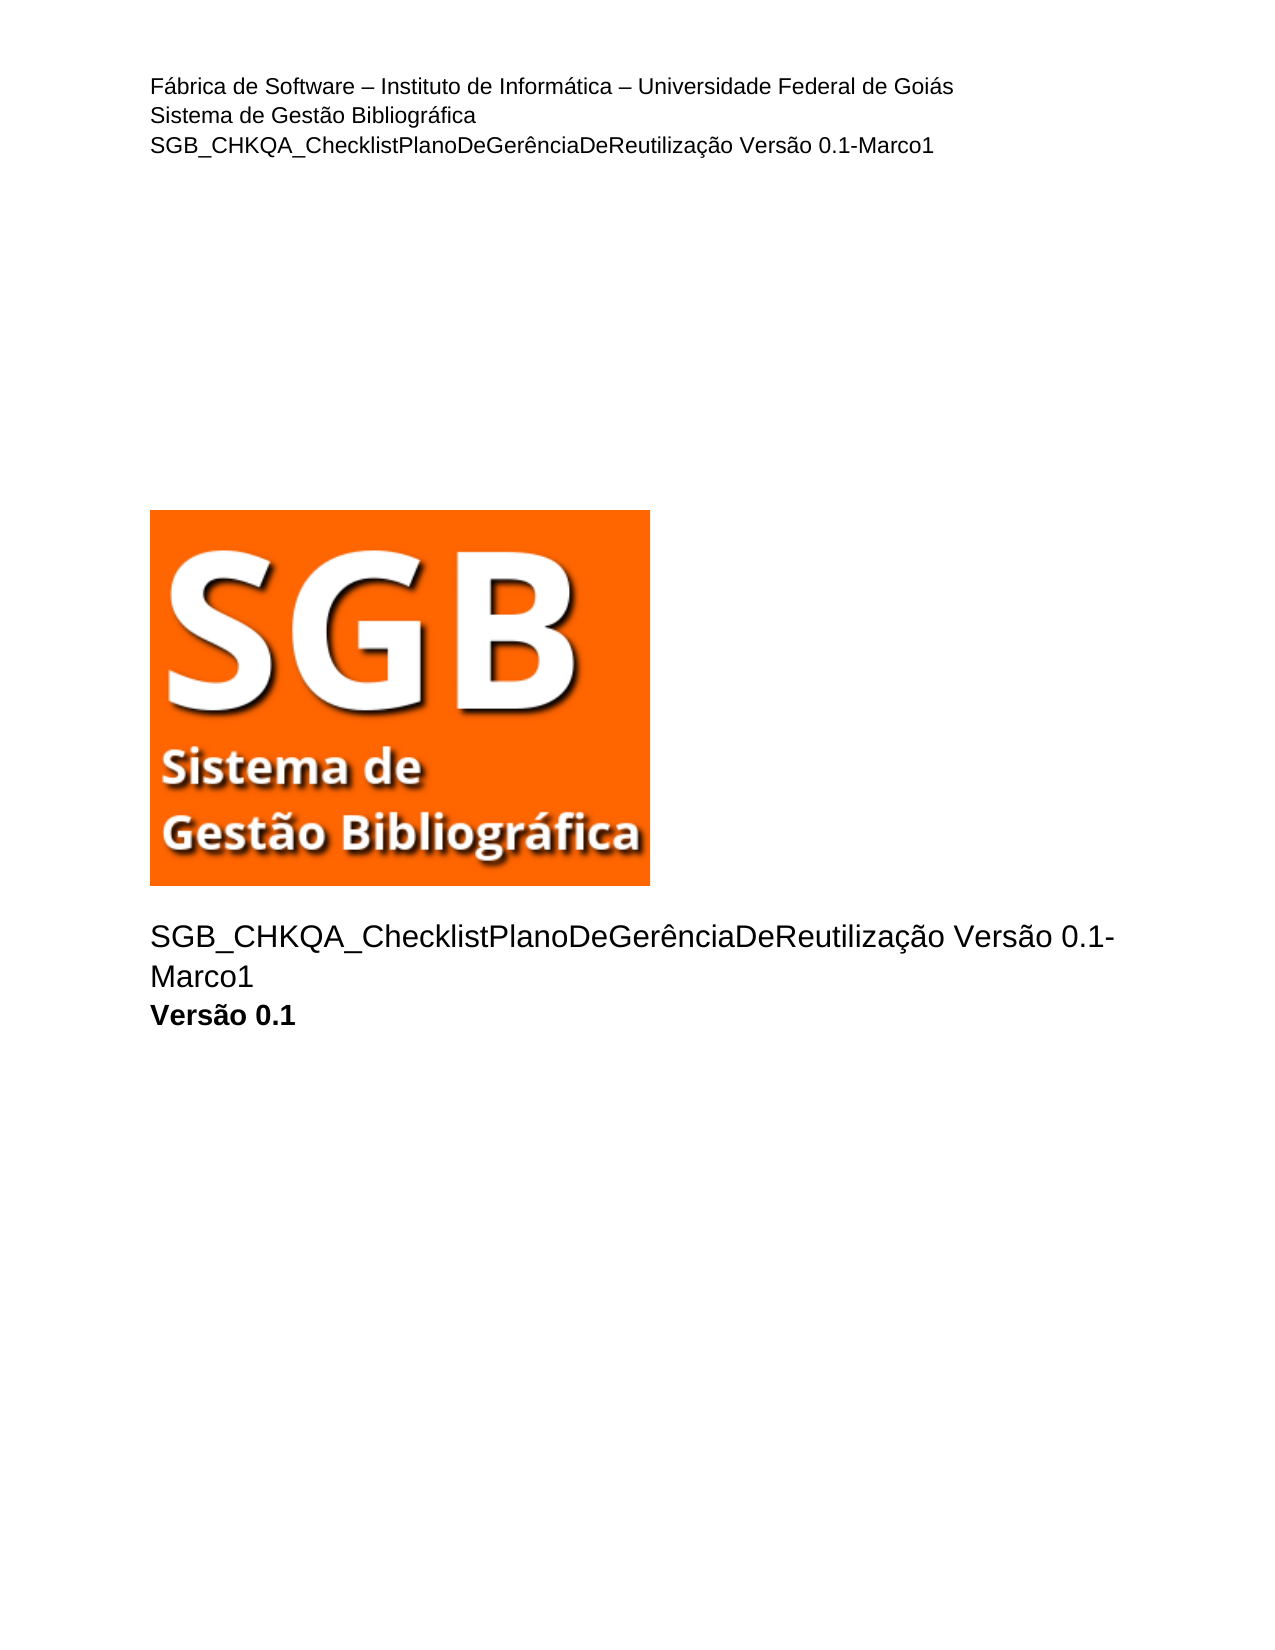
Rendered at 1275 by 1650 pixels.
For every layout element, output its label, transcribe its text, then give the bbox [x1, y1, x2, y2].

text SGB_CHKQA_ChecklistPlanoDeGerênciaDeReutilização Versão 0.1-Marco1 [150, 919, 1125, 994]
text Versão 0.1 [150, 999, 1125, 1032]
picture [150, 510, 650, 886]
